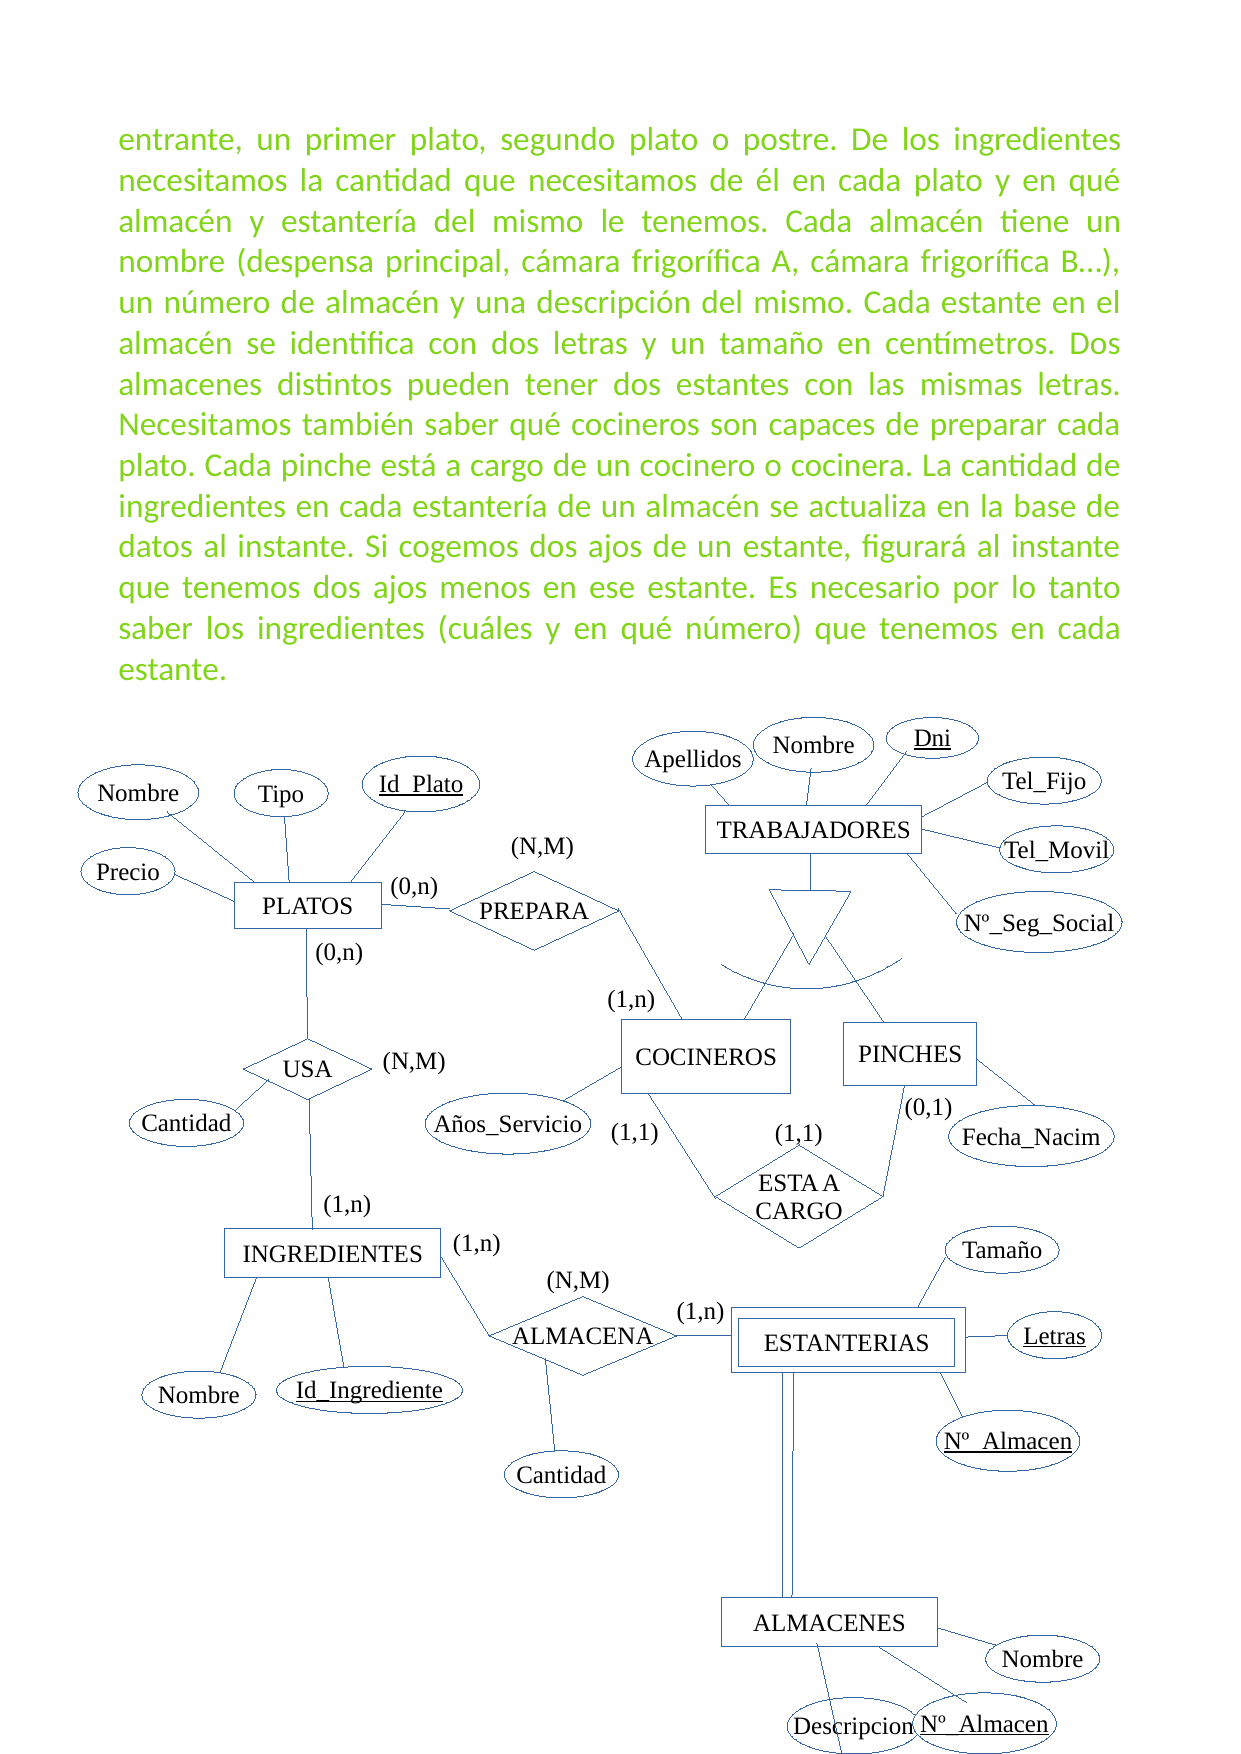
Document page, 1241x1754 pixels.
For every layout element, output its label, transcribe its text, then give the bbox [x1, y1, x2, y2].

text entrante, un primer plato, segundo plato o postre. De los ingredientes necesitamos la cantidad que necesitamos de él en cada plato y en qué almacén y estantería del mismo le tenemos. Cada almacén tiene un nombre (despensa principal, cámara frigorífica A, cámara frigorífica B…), un número de almacén y una descripción del mismo. Cada estante en el almacén se identifica con dos letras y un tamaño en centímetros. Dos almacenes distintos pueden tener dos estantes con las mismas letras. Necesitamos también saber qué cocineros son capaces de preparar cada plato. Cada pinche está a cargo de un cocinero o cocinera. La cantidad de ingredientes en cada estantería de un almacén se actualiza en la base de datos al instante. Si cogemos dos ajos de un estante, figurará al instante que tenemos dos ajos menos en ese estante. Es necesario por lo tanto saber los ingredientes (cuáles y en qué número) que tenemos en cada estante. [118, 118, 1122, 688]
